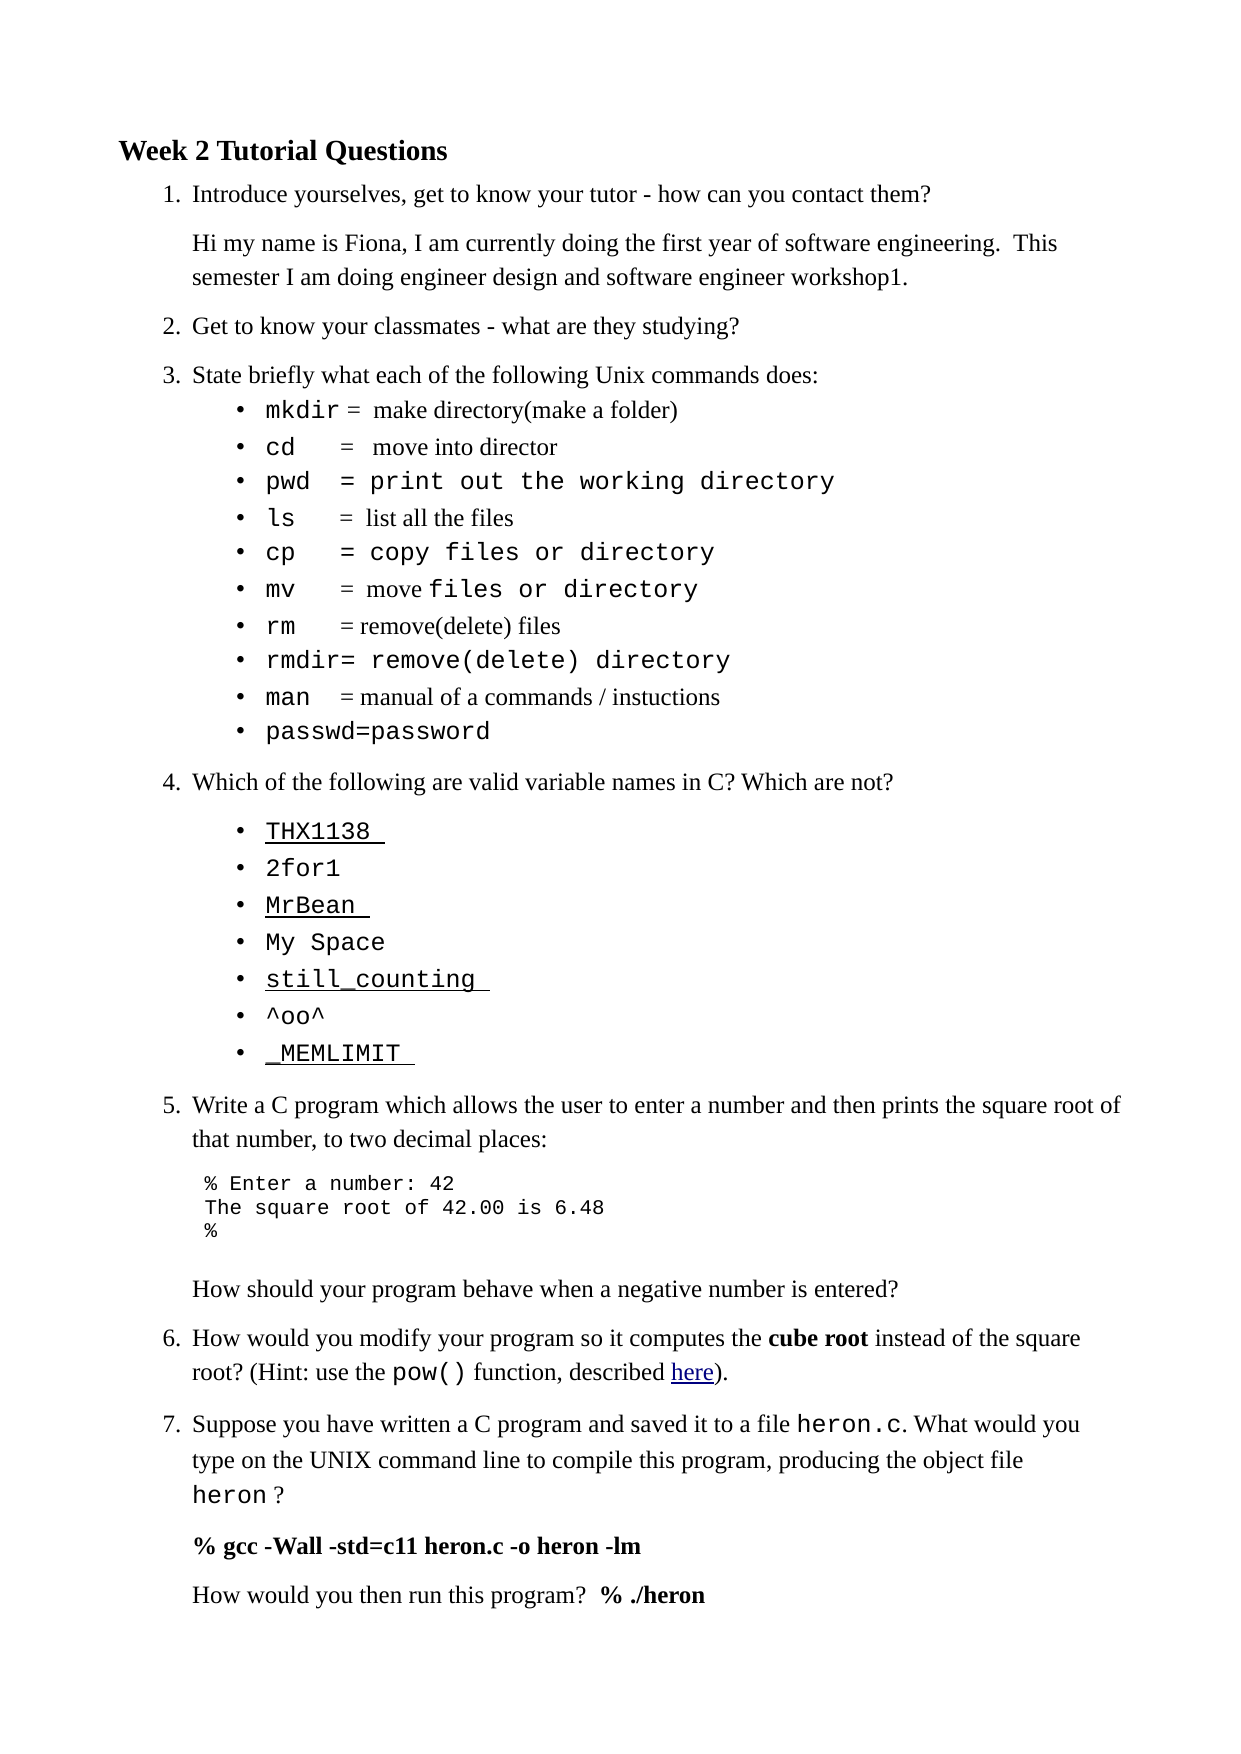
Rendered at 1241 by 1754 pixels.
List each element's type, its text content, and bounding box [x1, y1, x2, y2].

list ^oo^ [236, 1001, 1122, 1032]
list pwd = print out the working directory [236, 469, 1122, 497]
list How would you then run this program? % ./heron [162, 1580, 1122, 1609]
list Introduce yourselves, get to know your tutor - how can you contact them? [162, 179, 1122, 207]
list 2for1 [236, 853, 1122, 884]
list How would you modify your program so it computes the cube root instead of the square root? (Hint: use the pow() function, described here). [162, 1323, 1122, 1388]
list % [162, 1221, 1122, 1244]
list MrBean [236, 890, 1122, 921]
list rm = remove(delete) files [236, 611, 1122, 642]
list Get to know your classmates - what are they studying? [162, 311, 1122, 340]
list passwd=password [236, 719, 1122, 747]
list still_counting [236, 964, 1122, 995]
list % gcc -Wall -std=c11 heron.c -o heron -lm [162, 1531, 1122, 1560]
list My Space [236, 927, 1122, 958]
list Which of the following are valid variable names in C? Which are not? [162, 767, 1122, 796]
list cp = copy files or directory [236, 540, 1122, 568]
subtitle Week 2 Tutorial Questions [118, 133, 1122, 166]
list ls = list all the files [236, 503, 1122, 534]
list cd = move into director [236, 432, 1122, 463]
list rmdir= remove(delete) directory [236, 648, 1122, 676]
list The square root of 42.00 is 6.48 [162, 1197, 1122, 1221]
list man = manual of a commands / instuctions [236, 682, 1122, 712]
list _MEMLIMIT [236, 1038, 1122, 1069]
list How should your program behave when a negative number is entered? [162, 1274, 1122, 1302]
list State briefly what each of the following Unix commands does: [162, 360, 1122, 389]
list Write a C program which allows the user to enter a number and then prints the square root of that number, to two decimal places: [162, 1090, 1122, 1153]
list Suppose you have written a C program and saved it to a file heron.c. What would you type on the UNIX command line to compile this program, producing the object file heron ? [162, 1409, 1122, 1511]
list Hi my name is Fiona, I am currently doing the first year of software engineering. This semester I am doing engineer design and software engineer workshop1. [162, 228, 1122, 291]
list mv = move files or directory [236, 574, 1122, 604]
list THX1138 [236, 816, 1122, 847]
list % Enter a number: 42 [162, 1173, 1122, 1197]
list mkdir = make directory(make a folder) [236, 395, 1122, 426]
